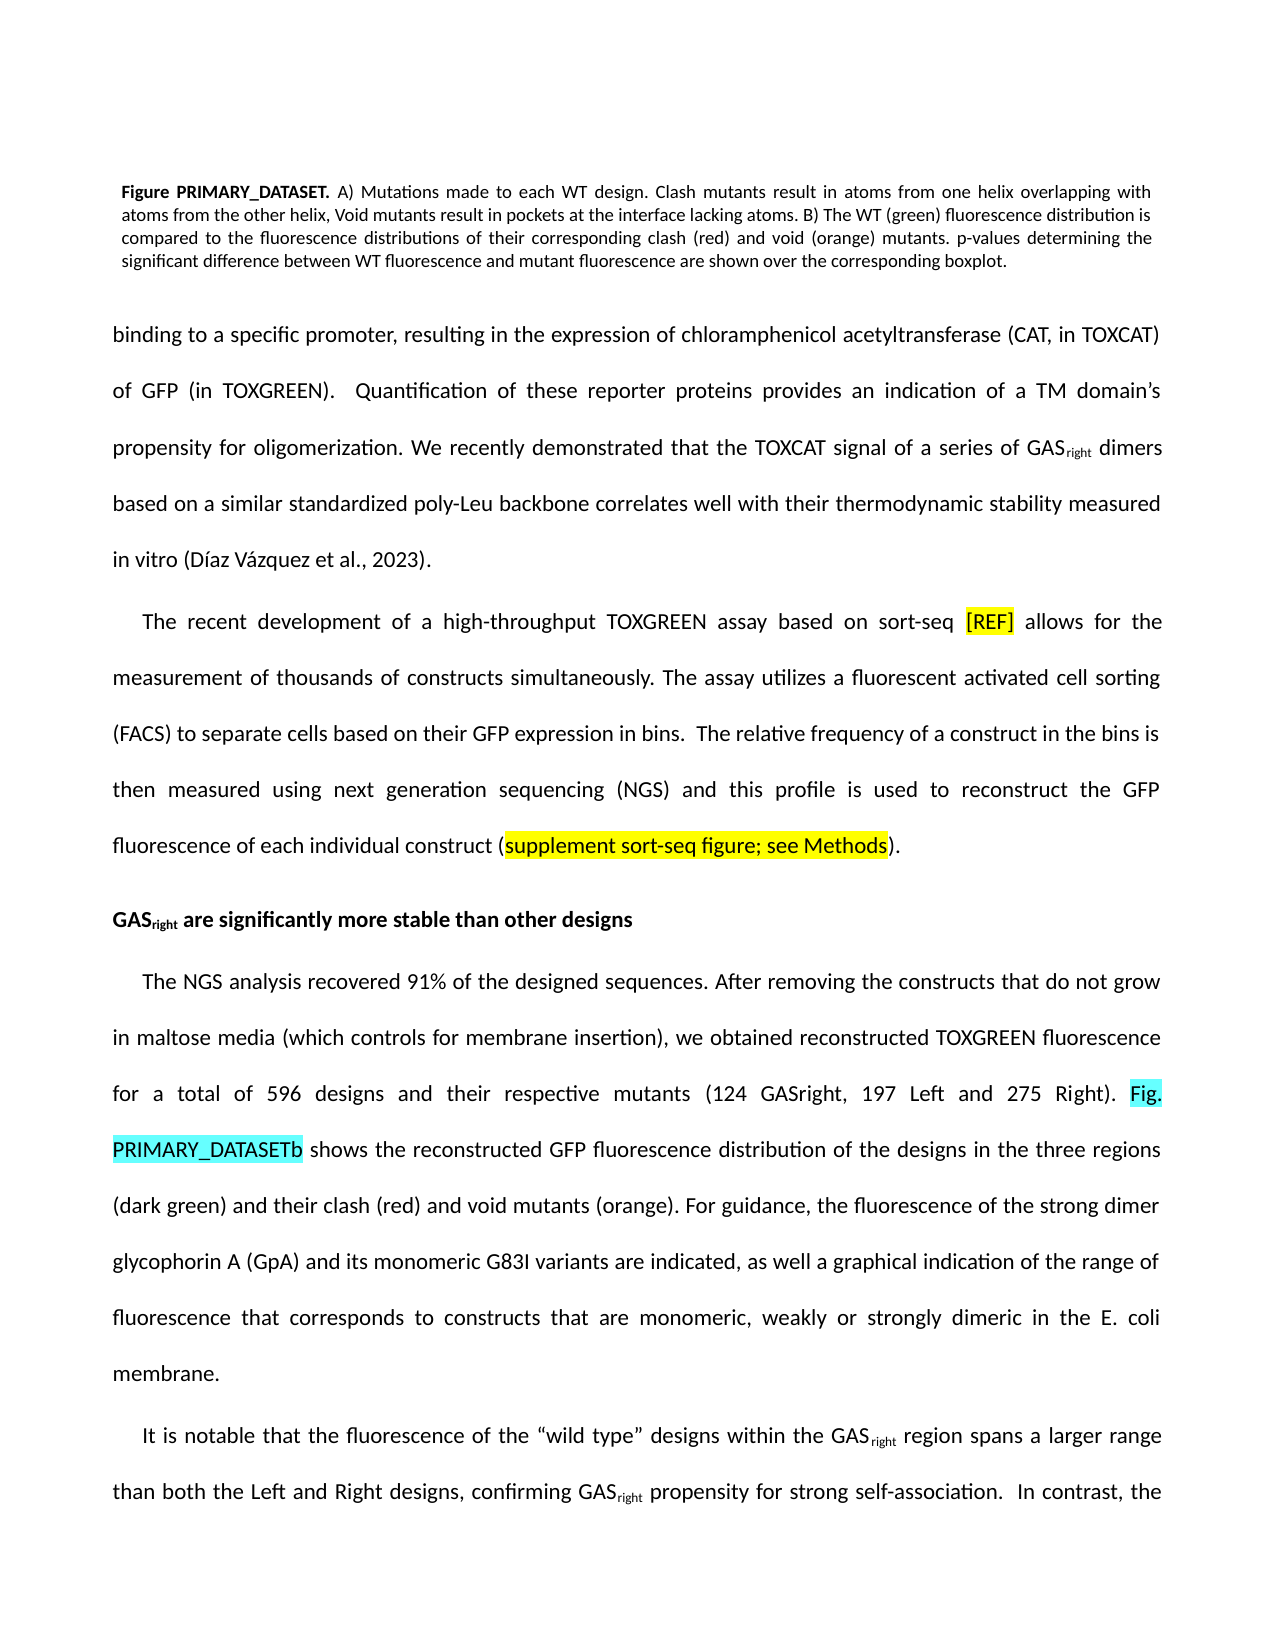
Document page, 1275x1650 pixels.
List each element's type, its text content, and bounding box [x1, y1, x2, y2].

text binding to a specific promoter, resulting in the expression of chloramphenicol acetyltransferase (CAT, in TOXCAT) of GFP (in TOXGREEN). Quantification of these reporter proteins provides an indication of a TM domain’s propensity for oligomerization. We recently demonstrated that the TOXCAT signal of a series of GASright dimers based on a similar standardized poly-Leu backbone correlates well with their thermodynamic stability measured in vitro (Díaz Vázquez et al., 2023). [112, 281, 1162, 573]
text The NGS analysis recovered 91% of the designed sequences. After removing the constructs that do not grow in maltose media (which controls for membrane insertion), we obtained reconstructed TOXGREEN fluorescence for a total of 596 designs and their respective mutants (124 GASright, 197 Left and 275 Right). Fig. PRIMARY_DATASETb shows the reconstructed GFP fluorescence distribution of the designs in the three regions (dark green) and their clash (red) and void mutants (orange). For guidance, the fluorescence of the strong dimer glycophorin A (GpA) and its monomeric G83I variants are indicated, as well a graphical indication of the range of fluorescence that corresponds to constructs that are monomeric, weakly or strongly dimeric in the E. coli membrane. [112, 967, 1162, 1387]
subtitle GASright are significantly more stable than other designs [112, 905, 1162, 933]
text It is notable that the fluorescence of the “wild type” designs within the GASright region spans a larger range than both the Left and Right designs, confirming GASright propensity for strong self-association. In contrast, the [112, 1421, 1162, 1506]
text The recent development of a high-throughput TOXGREEN assay based on sort-seq [REF] allows for the measurement of thousands of constructs simultaneously. The assay utilizes a fluorescent activated cell sorting (FACS) to separate cells based on their GFP expression in bins. The relative frequency of a construct in the bins is then measured using next generation sequencing (NGS) and this profile is used to reconstruct the GFP fluorescence of each individual construct (supplement sort-seq figure; see Methods). [112, 607, 1162, 859]
text Figure PRIMARY_DATASET. A) Mutations made to each WT design. Clash mutants result in atoms from one helix overlapping with atoms from the other helix, Void mutants result in pockets at the interface lacking atoms. B) The WT (green) fluorescence distribution is compared to the fluorescence distributions of their corresponding clash (red) and void (orange) mutants. p-values determining the significant difference between WT fluorescence and mutant fluorescence are shown over the corresponding boxplot. [121, 180, 1154, 272]
